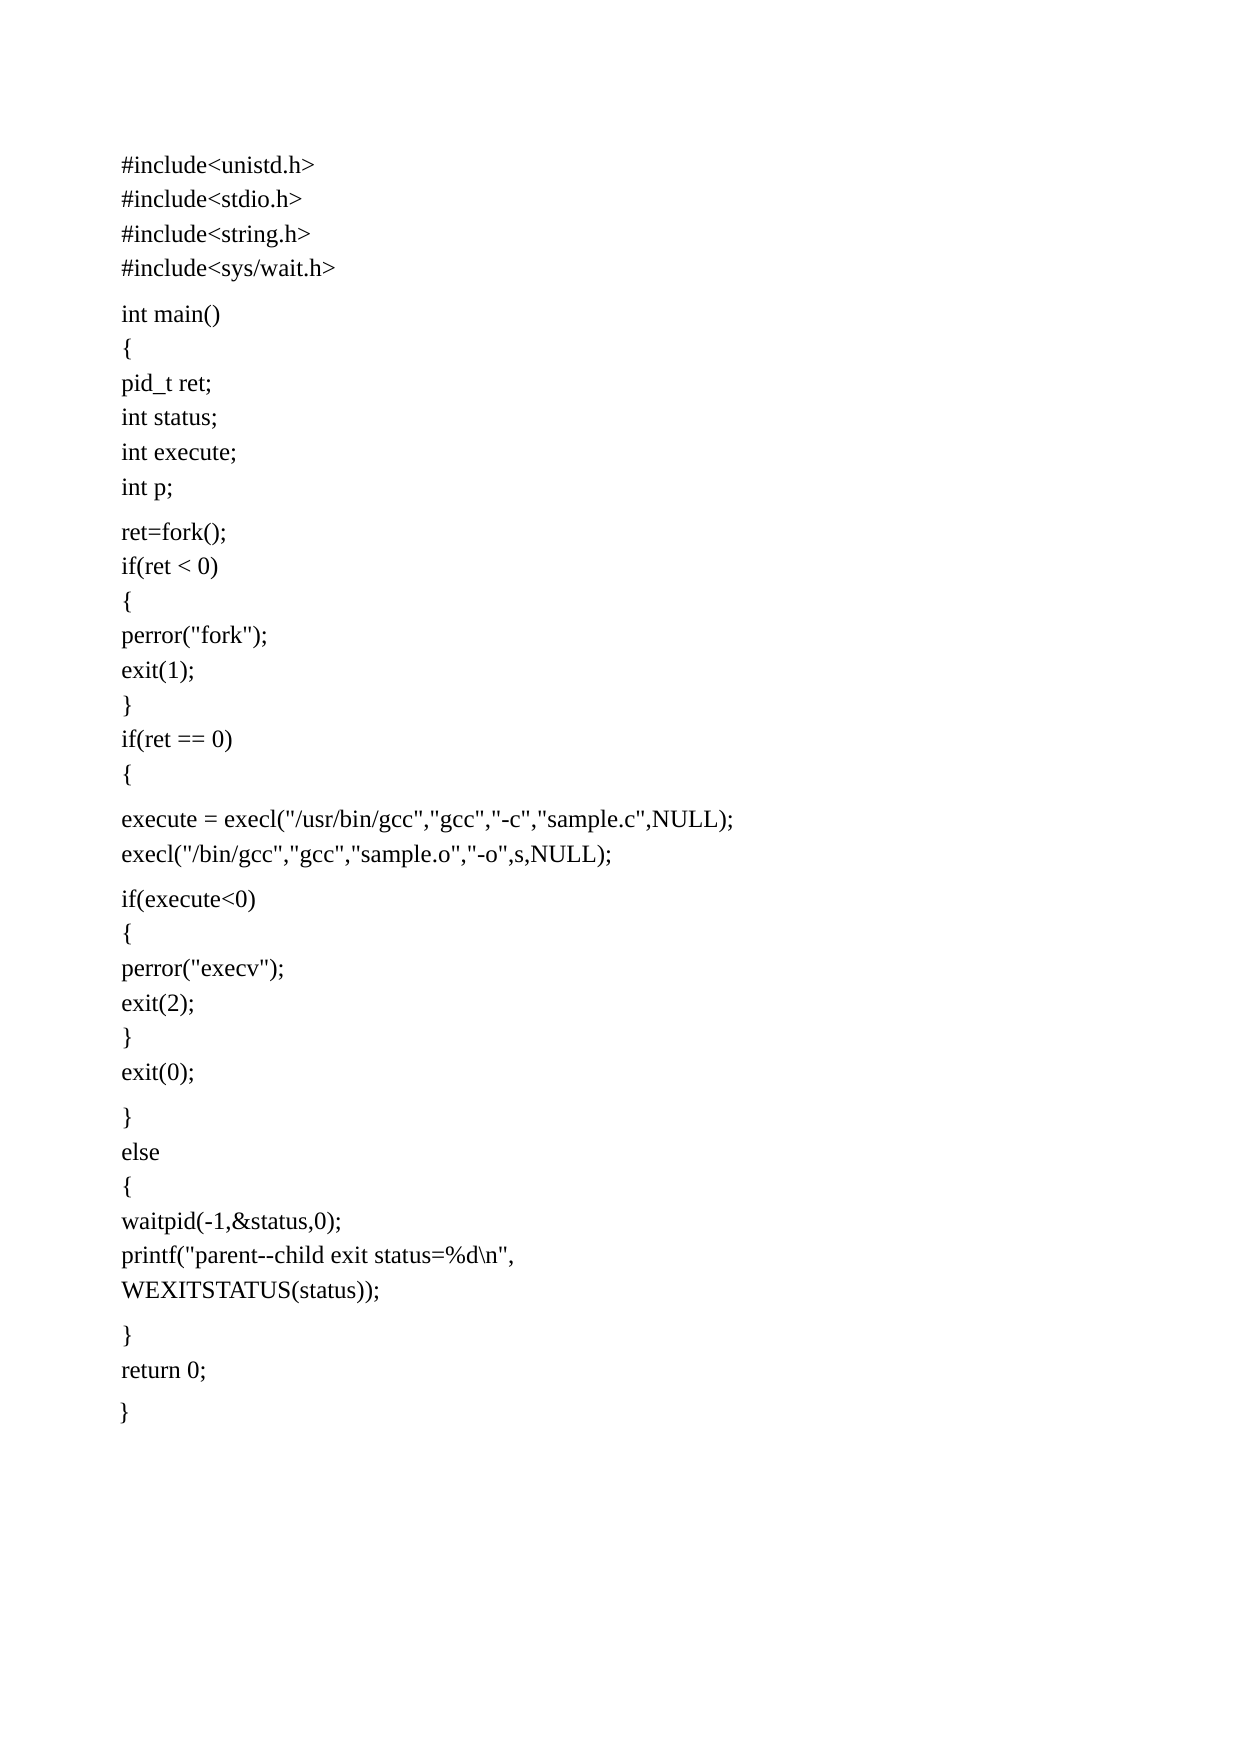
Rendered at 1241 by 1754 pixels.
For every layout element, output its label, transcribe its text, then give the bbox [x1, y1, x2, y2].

table_header } [118, 687, 148, 721]
table_header #include<unistd.h> [118, 147, 329, 181]
table_header int execute; [118, 434, 250, 469]
table_header { [118, 1168, 148, 1203]
table_header exit(0); [118, 1054, 207, 1088]
table_header [118, 285, 136, 296]
table_header { [118, 330, 148, 365]
table_header perror("execv"); [118, 950, 298, 985]
table_header #include<sys/wait.h> [118, 251, 349, 285]
table_header execute = execl("/usr/bin/gcc","gcc","-c","sample.c",NULL); [118, 801, 754, 836]
table_header waitpid(-1,&status,0); [118, 1203, 361, 1237]
text } [118, 1397, 1122, 1426]
table_header else [118, 1134, 174, 1168]
table_header int main() [118, 296, 233, 330]
table_header { [118, 756, 148, 791]
table_header exit(1); [118, 652, 207, 687]
table_header if(execute<0) [118, 881, 268, 916]
table_header [118, 1307, 136, 1317]
table_header printf("parent--child exit status=%d\n", [118, 1238, 525, 1272]
table_header } [118, 1019, 148, 1054]
table_header [118, 791, 136, 801]
table_header { [118, 916, 148, 950]
table_header { [118, 583, 148, 618]
table_header [118, 870, 136, 881]
table_header [118, 1386, 136, 1397]
table_header WEXITSTATUS(status)); [118, 1272, 393, 1307]
table_header return 0; [118, 1352, 220, 1386]
table_header int p; [118, 469, 186, 503]
table_header [118, 1089, 136, 1099]
table_header if(ret == 0) [118, 721, 245, 756]
table_header #include<string.h> [118, 216, 325, 251]
table_header perror("fork"); [118, 618, 281, 652]
table_header ret=fork(); [118, 514, 240, 548]
table_header pid_t ret; [118, 365, 224, 399]
table_header #include<stdio.h> [118, 181, 317, 216]
table_header } [118, 1317, 148, 1352]
table_header exit(2); [118, 985, 207, 1019]
table_header } [118, 1099, 148, 1134]
table_header int status; [118, 400, 230, 434]
table_header [118, 503, 136, 514]
table_header if(ret < 0) [118, 549, 231, 583]
table_header execl("/bin/gcc","gcc","sample.o","-o",s,NULL); [118, 836, 634, 870]
